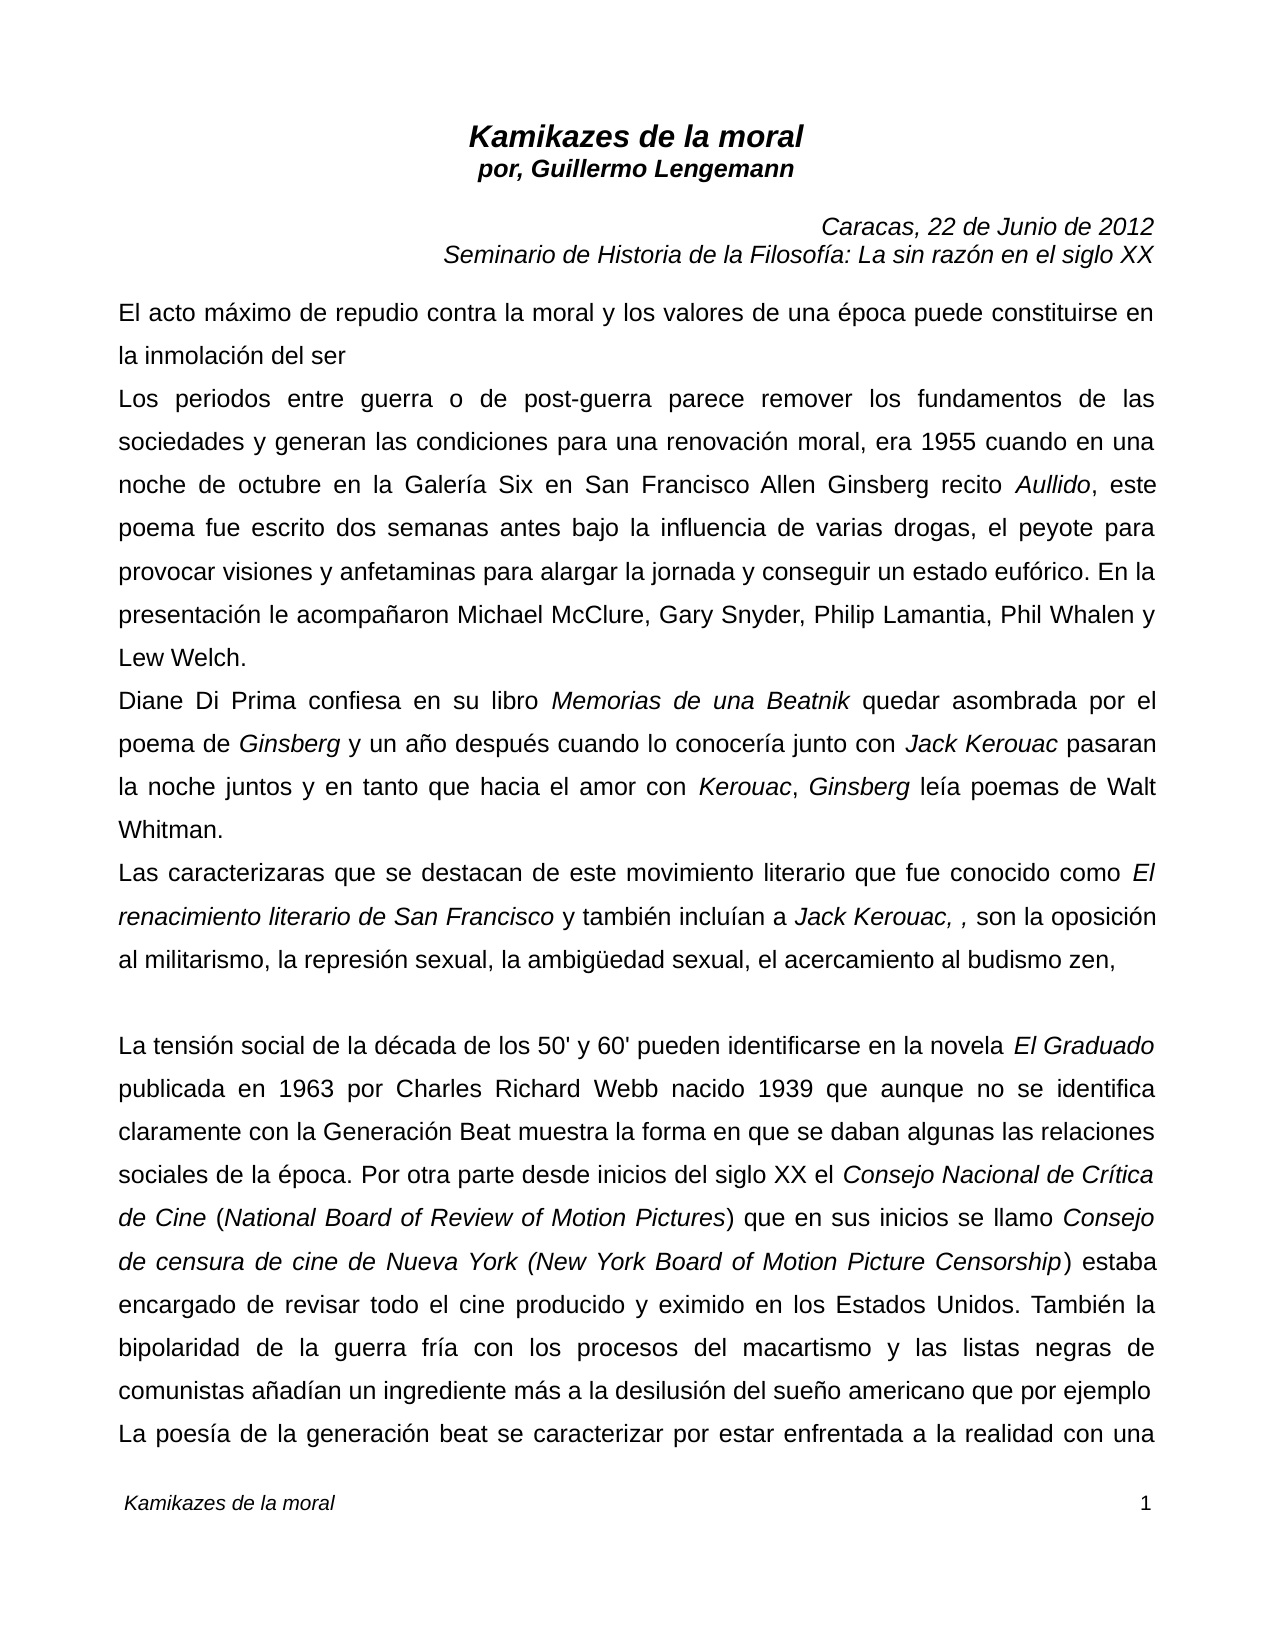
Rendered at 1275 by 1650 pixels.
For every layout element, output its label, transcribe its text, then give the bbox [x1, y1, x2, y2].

text Caracas, 22 de Junio de 2012 [118, 212, 1157, 240]
text La poesía de la generación beat se caracterizar por estar enfrentada a la realidad con una [118, 1419, 1157, 1448]
text Kamikazes de la moral [118, 118, 1157, 154]
text Seminario de Historia de la Filosofía: La sin razón en el siglo XX [118, 240, 1157, 269]
text Diane Di Prima confiesa en su libro Memorias de una Beatnik quedar asombrada por el poema de Ginsberg y un año después cuando lo conocería junto con Jack Kerouac pasaran la noche juntos y en tanto que hacia el amor con Kerouac, Ginsberg leía poemas de Walt Whitman. [118, 686, 1157, 844]
text La tensión social de la década de los 50' y 60' pueden identificarse en la novela El Graduado publicada en 1963 por Charles Richard Webb nacido 1939 que aunque no se identifica claramente con la Generación Beat muestra la forma en que se daban algunas las relaciones sociales de la época. Por otra parte desde inicios del siglo XX el Consejo Nacional de Crítica de Cine (National Board of Review of Motion Pictures) que en sus inicios se llamo Consejo de censura de cine de Nueva York (New York Board of Motion Picture Censorship) estaba encargado de revisar todo el cine producido y eximido en los Estados Unidos. También la bipolaridad de la guerra fría con los procesos del macartismo y las listas negras de comunistas añadían un ingrediente más a la desilusión del sueño americano que por ejemplo [118, 1031, 1157, 1405]
text por, Guillermo Lengemann [118, 154, 1157, 183]
text El acto máximo de repudio contra la moral y los valores de una época puede constituirse en la inmolación del ser [118, 298, 1157, 370]
text Las caracterizaras que se destacan de este movimiento literario que fue conocido como El renacimiento literario de San Francisco y también incluían a Jack Kerouac, , son la oposición al militarismo, la represión sexual, la ambigüedad sexual, el acercamiento al budismo zen, [118, 858, 1157, 973]
text Los periodos entre guerra o de post-guerra parece remover los fundamentos de las sociedades y generan las condiciones para una renovación moral, era 1955 cuando en una noche de octubre en la Galería Six en San Francisco Allen Ginsberg recito Aullido, este poema fue escrito dos semanas antes bajo la influencia de varias drogas, el peyote para provocar visiones y anfetaminas para alargar la jornada y conseguir un estado eufórico. En la presentación le acompañaron Michael McClure, Gary Snyder, Philip Lamantia, Phil Whalen y Lew Welch. [118, 384, 1157, 672]
